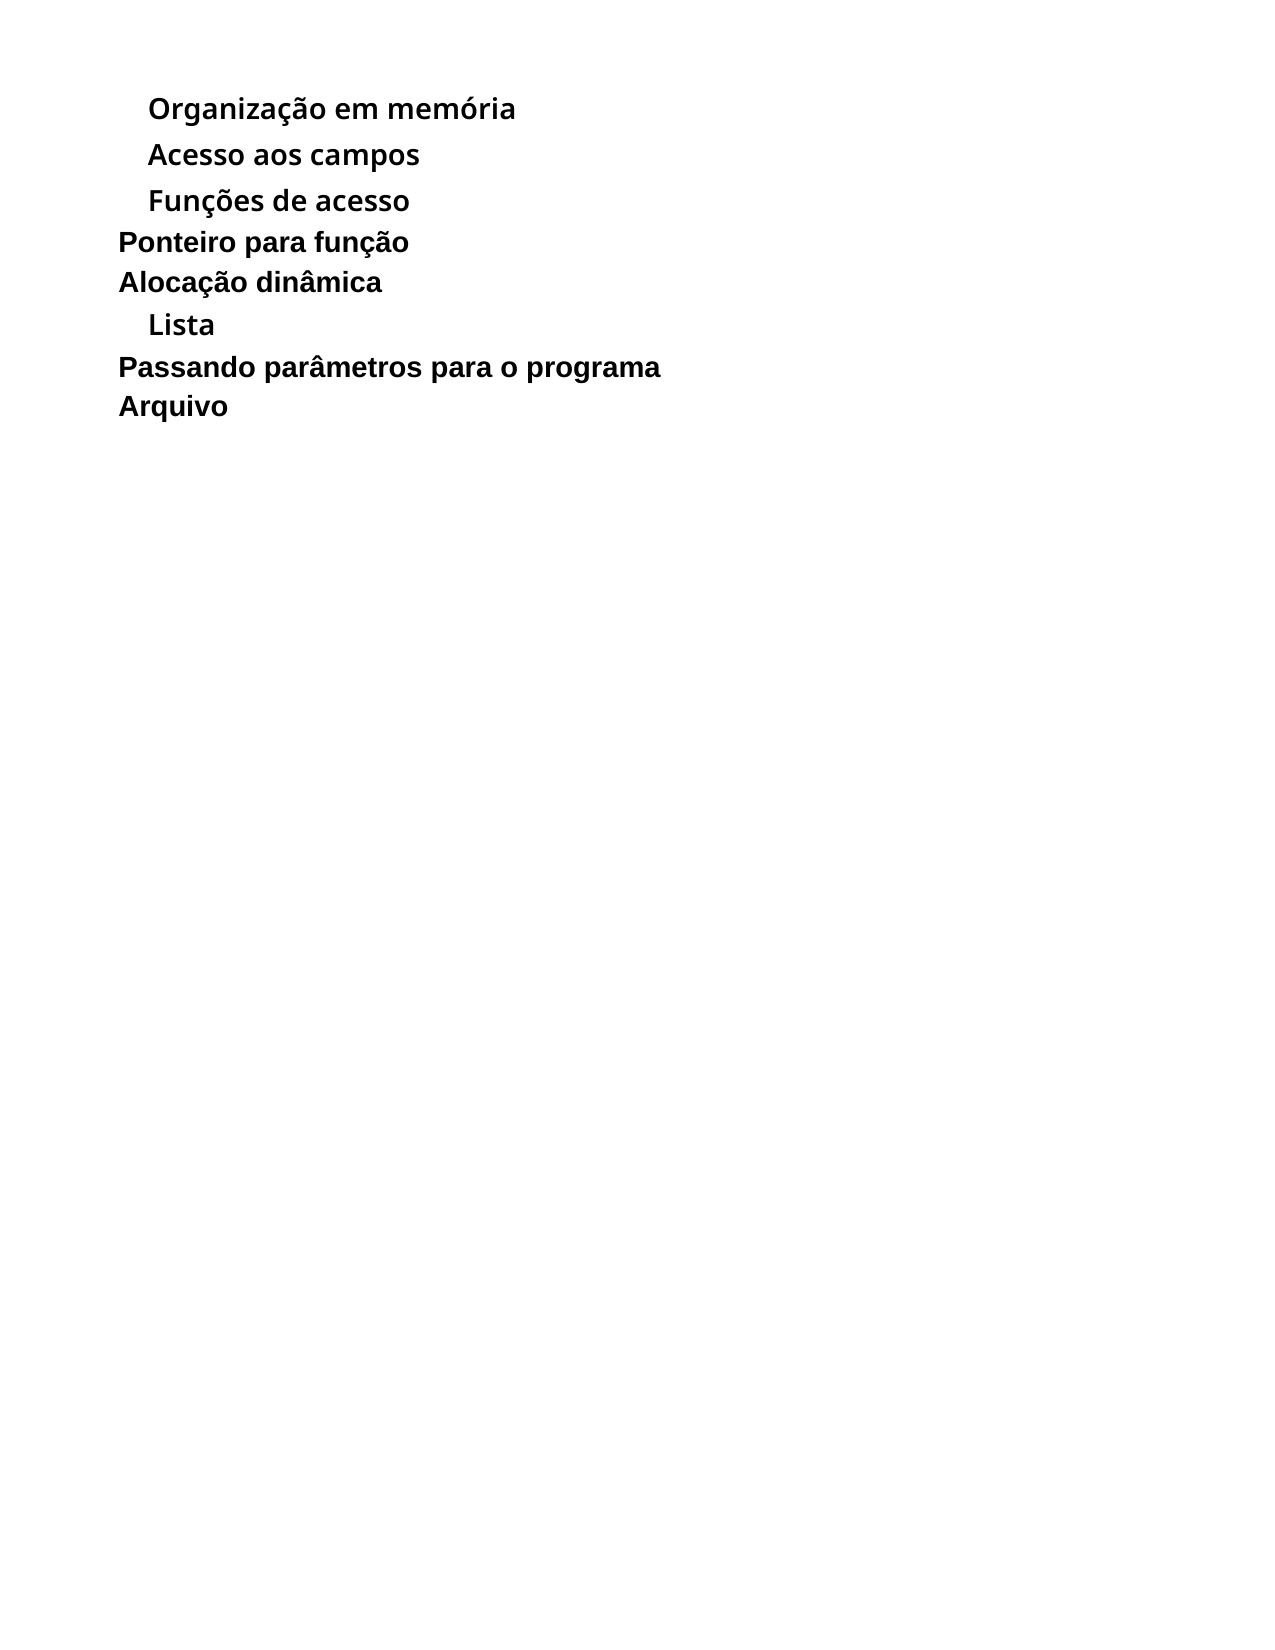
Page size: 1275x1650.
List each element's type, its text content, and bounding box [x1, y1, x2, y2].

subtitle Organização em memória [118, 88, 1157, 128]
subtitle Arquivo [118, 389, 1157, 423]
subtitle Alocação dinâmica [118, 265, 1157, 298]
subtitle Passando parâmetros para o programa [118, 350, 1157, 383]
subtitle Funções de acesso [118, 180, 1157, 219]
subtitle Ponteiro para função [118, 225, 1157, 259]
subtitle Acesso aos campos [118, 134, 1157, 174]
subtitle Lista [118, 304, 1157, 344]
